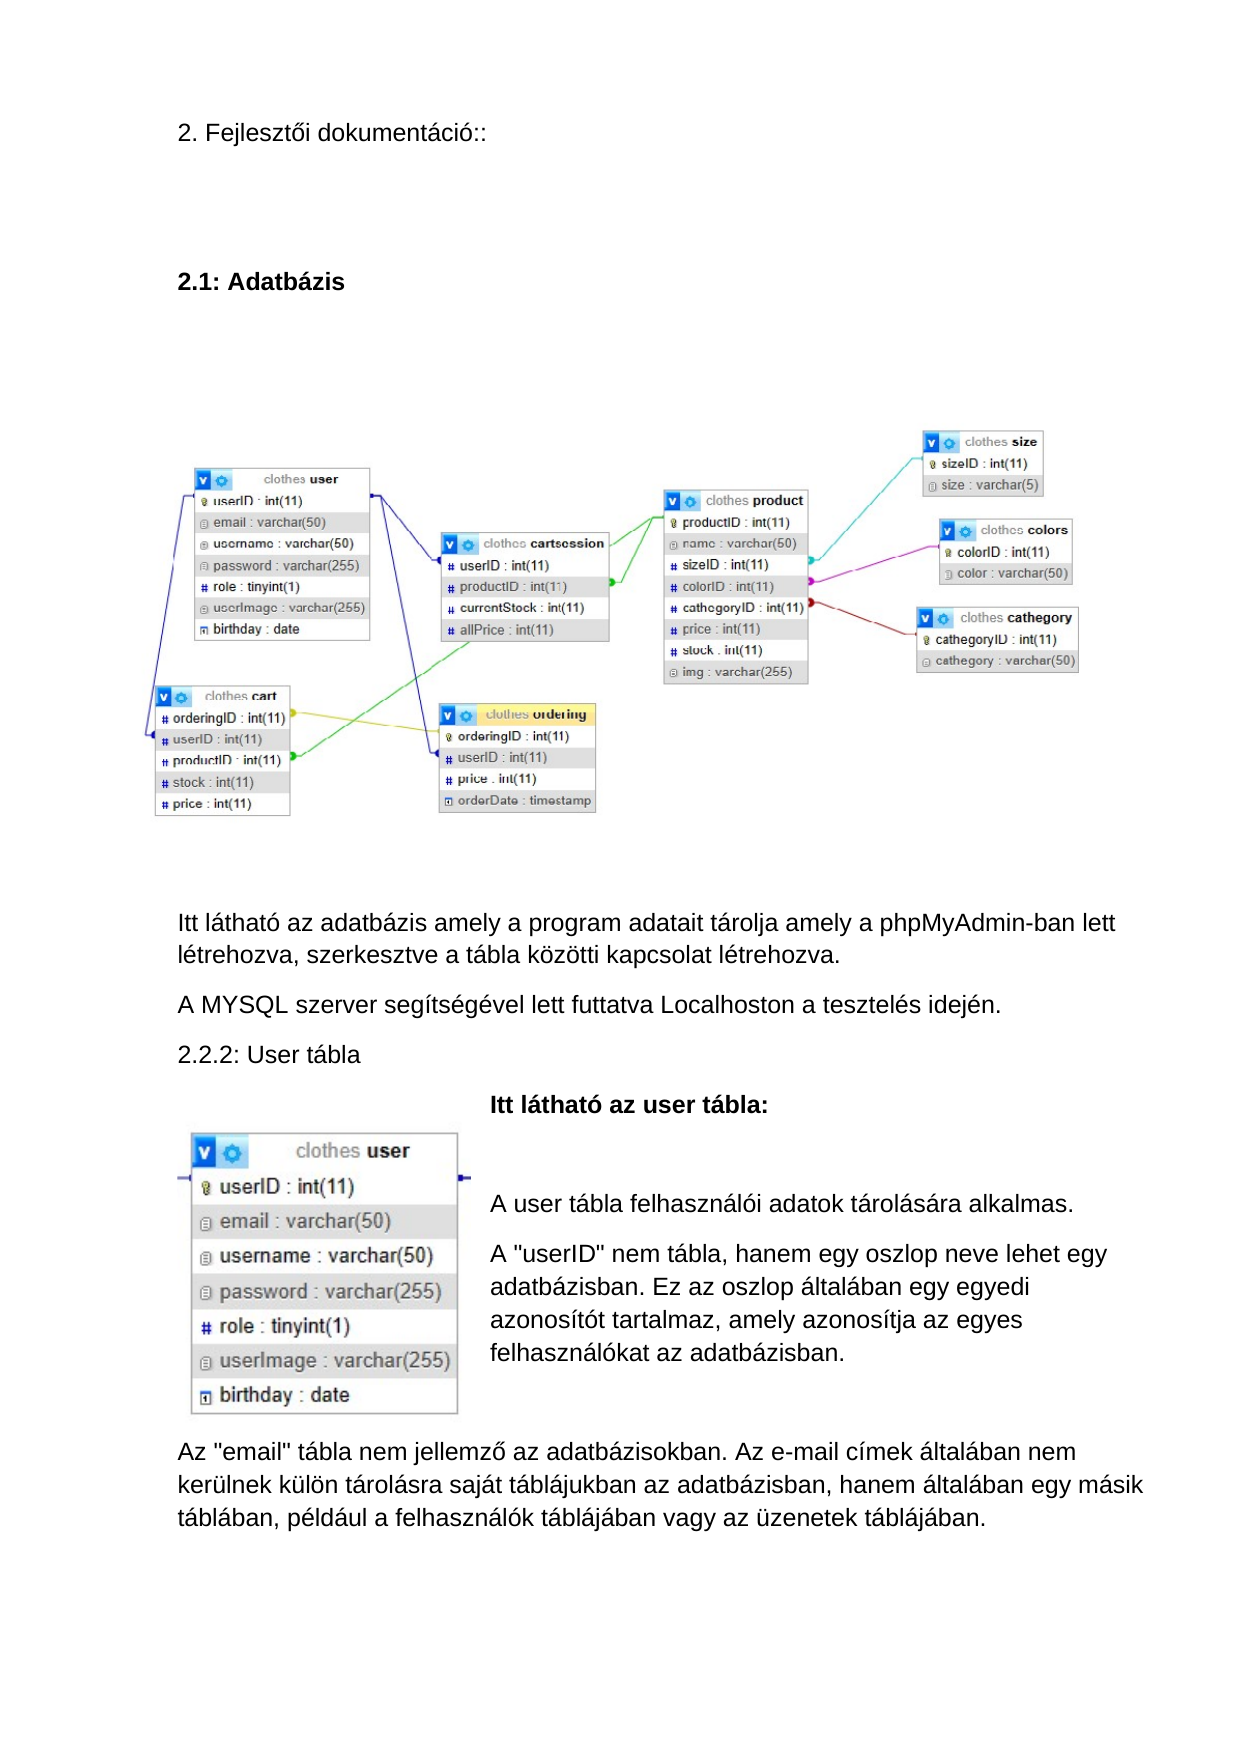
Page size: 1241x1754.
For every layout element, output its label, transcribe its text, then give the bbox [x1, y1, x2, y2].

text A user tábla felhasználói adatok tárolására alkalmas. [471, 1189, 1152, 1218]
picture [177, 1089, 471, 1424]
text A MYSQL szerver segítségével lett futtatva Localhoston a tesztelés idején. [177, 990, 1152, 1019]
text 2.1: Adatbázis [177, 267, 1152, 296]
text Itt látható az adatbázis amely a program adatait tárolja amely a phpMyAdmin-ban lett létrehozva, szerkesztve a tábla közötti kapcsolat létrehozva. [177, 907, 1152, 969]
text 2.2.2: User tábla [177, 1040, 1152, 1069]
text Az "email" tábla nem jellemző az adatbázisokban. Az e-mail címek általában nem kerülnek külön tárolásra saját táblájukban az adatbázisban, hanem általában egy másik táblában, például a felhasználók táblájában vagy az üzenetek táblájában. [177, 1437, 1152, 1532]
text Itt látható az user tábla: [471, 1089, 1152, 1118]
text 2. Fejlesztői dokumentáció:: [177, 118, 1152, 147]
picture [132, 334, 1108, 870]
text A "userID" nem tábla, hanem egy oszlop neve lehet egy adatbázisban. Ez az oszlop általában egy egyedi azonosítót tartalmaz, amely azonosítja az egyes felhasználókat az adatbázisban. [471, 1239, 1152, 1366]
